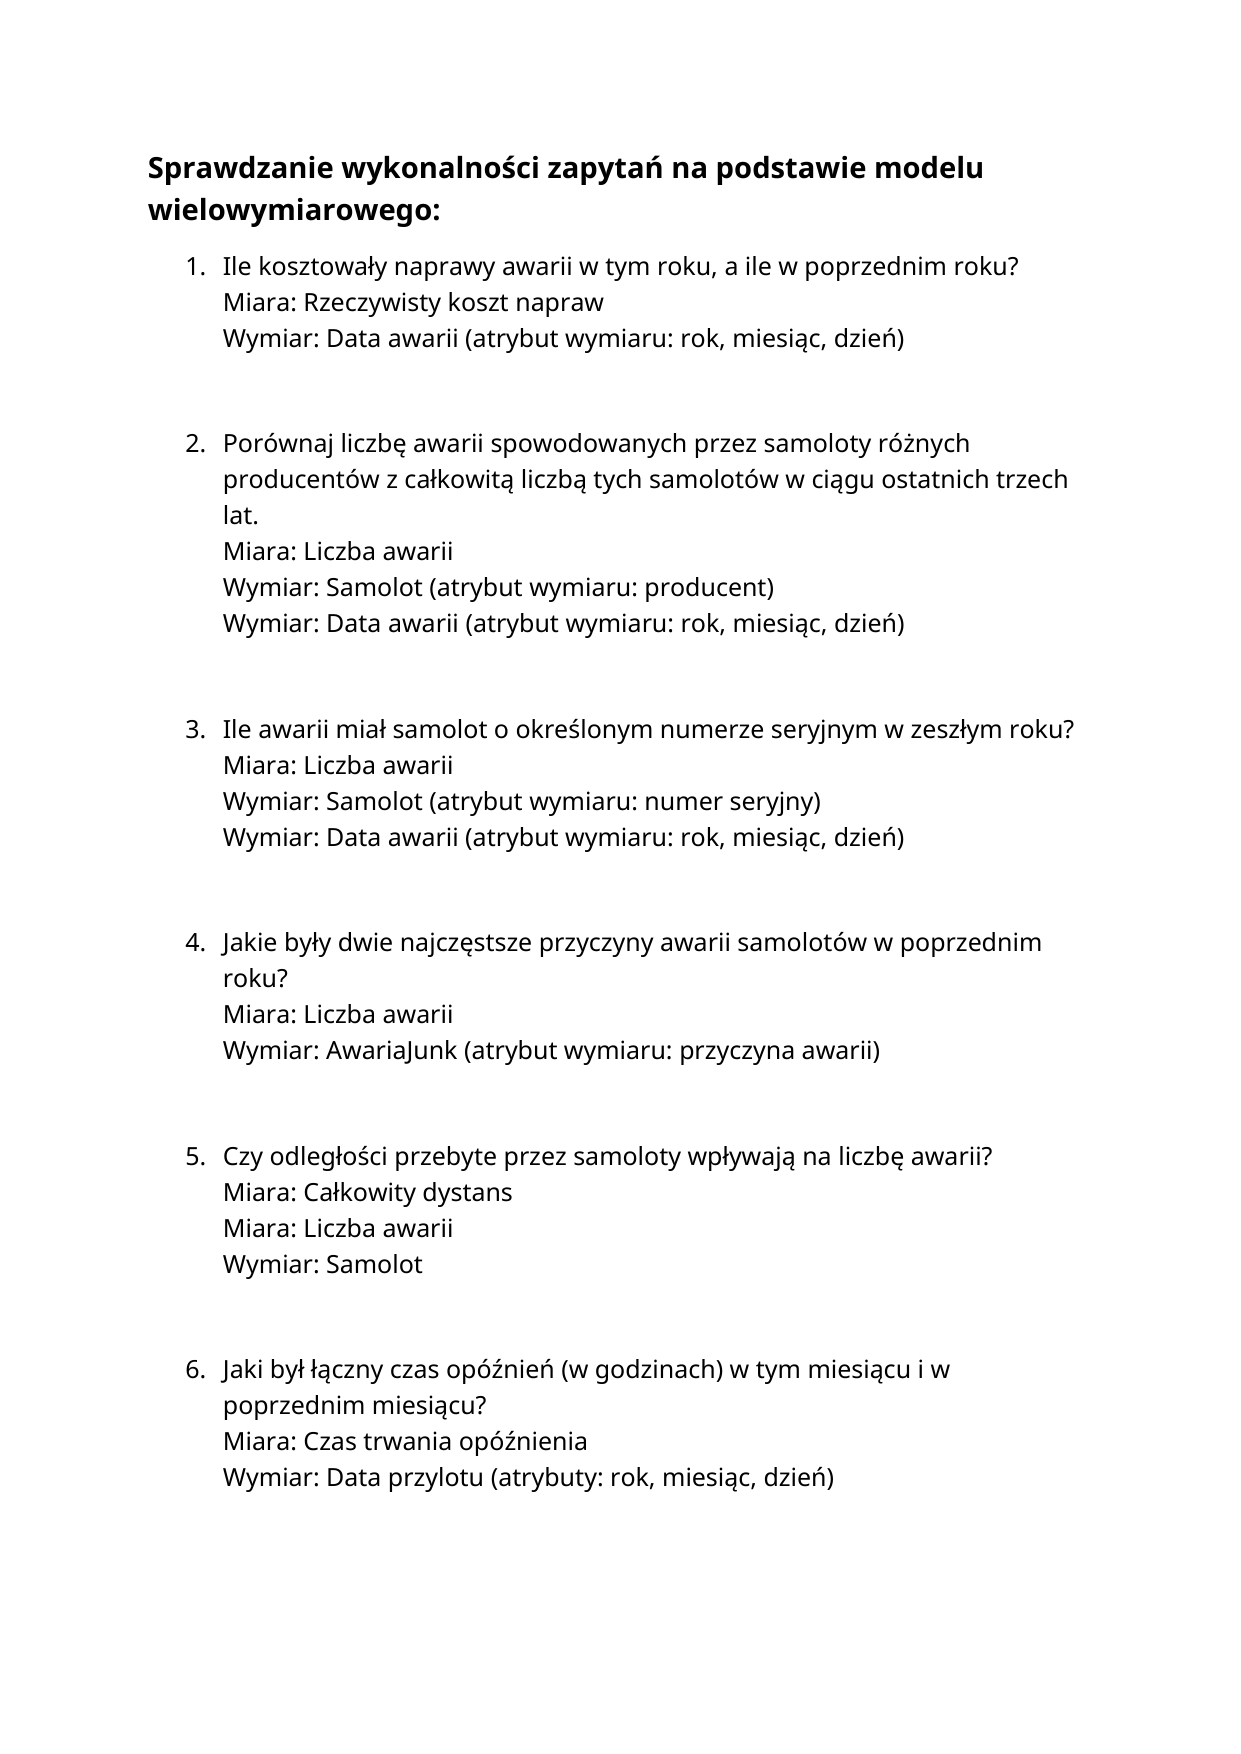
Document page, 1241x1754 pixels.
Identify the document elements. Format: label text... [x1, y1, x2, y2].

list Czy odległości przebyte przez samoloty wpływają na liczbę awarii? [185, 1138, 1093, 1172]
list Wymiar: Data przylotu (atrybuty: rok, miesiąc, dzień) [223, 1460, 1093, 1494]
list Porównaj liczbę awarii spowodowanych przez samoloty różnych producentów z całkowitą liczbą tych samolotów w ciągu ostatnich trzech lat. [185, 426, 1093, 532]
list Miara: Liczba awarii [223, 747, 1093, 781]
list Wymiar: Data awarii (atrybut wymiaru: rok, miesiąc, dzień) [223, 606, 1093, 640]
list Miara: Liczba awarii [223, 997, 1093, 1031]
list Wymiar: Samolot (atrybut wymiaru: numer seryjny) [223, 783, 1093, 817]
text Sprawdzanie wykonalności zapytań na podstawie modelu wielowymiarowego: [148, 148, 1093, 229]
list Wymiar: Data awarii (atrybut wymiaru: rok, miesiąc, dzień) [223, 320, 1093, 354]
list Jaki był łączny czas opóźnień (w godzinach) w tym miesiącu i w poprzednim miesiącu? [185, 1352, 1093, 1422]
list Wymiar: Data awarii (atrybut wymiaru: rok, miesiąc, dzień) [223, 819, 1093, 853]
list Wymiar: AwariaJunk (atrybut wymiaru: przyczyna awarii) [223, 1033, 1093, 1067]
list Miara: Całkowity dystans [223, 1174, 1093, 1208]
list Miara: Rzeczywisty koszt napraw [223, 284, 1093, 318]
list Ile awarii miał samolot o określonym numerze seryjnym w zeszłym roku? [185, 711, 1093, 745]
list Ile kosztowały naprawy awarii w tym roku, a ile w poprzednim roku? [185, 248, 1093, 282]
list Jakie były dwie najczęstsze przyczyny awarii samolotów w poprzednim roku? [185, 925, 1093, 995]
list Wymiar: Samolot [223, 1247, 1093, 1281]
list Miara: Czas trwania opóźnienia [223, 1424, 1093, 1458]
list Wymiar: Samolot (atrybut wymiaru: producent) [223, 570, 1093, 604]
list Miara: Liczba awarii [223, 534, 1093, 568]
list Miara: Liczba awarii [223, 1211, 1093, 1244]
